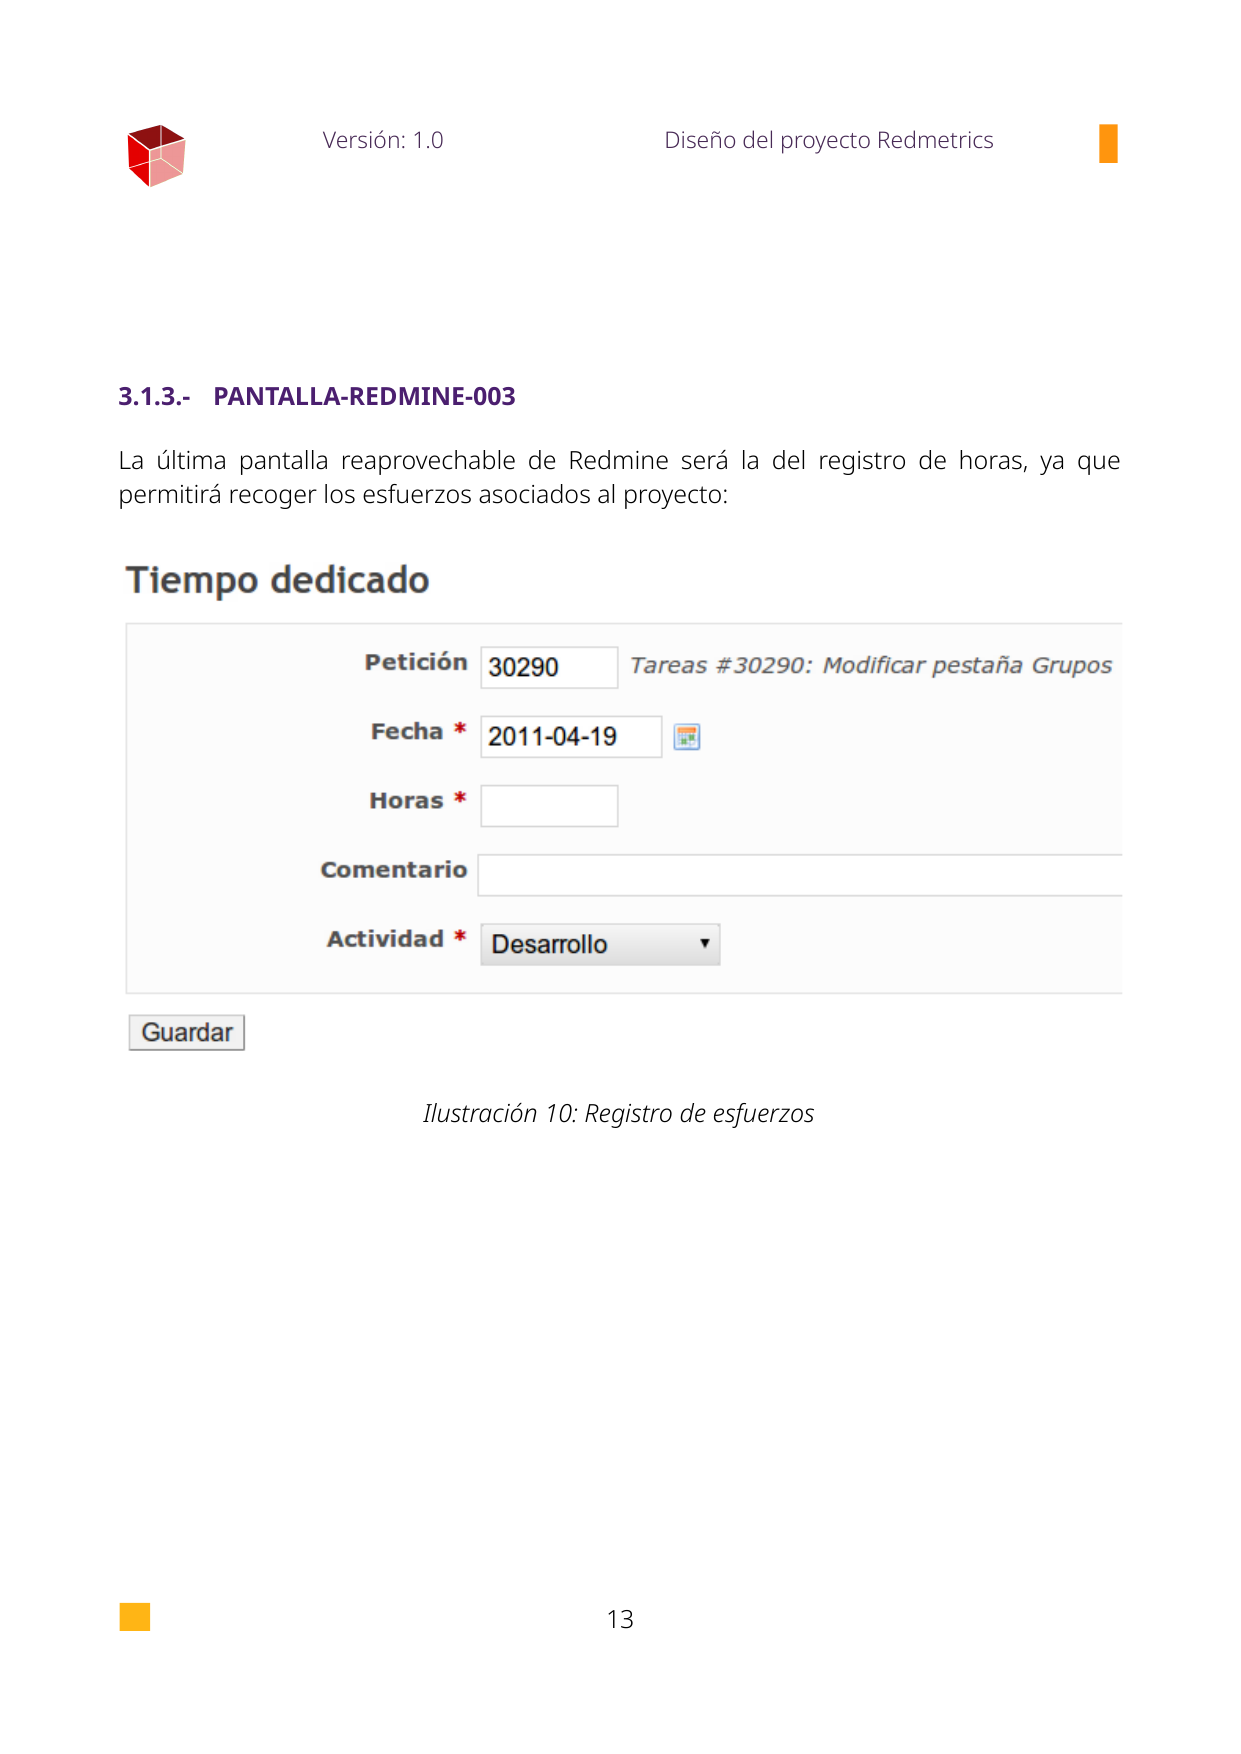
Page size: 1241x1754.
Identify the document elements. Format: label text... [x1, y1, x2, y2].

text La última pantalla reaprovechable de Redmine será la del registro de horas, ya que permitirá recoger los esfuerzos asociados al proyecto: [118, 443, 1122, 511]
picture [123, 123, 189, 189]
text Ilustración 10: Registro de esfuerzos [118, 1062, 1122, 1129]
picture [118, 557, 1123, 1062]
subtitle PANTALLA-REDMINE-003 [118, 379, 1122, 413]
